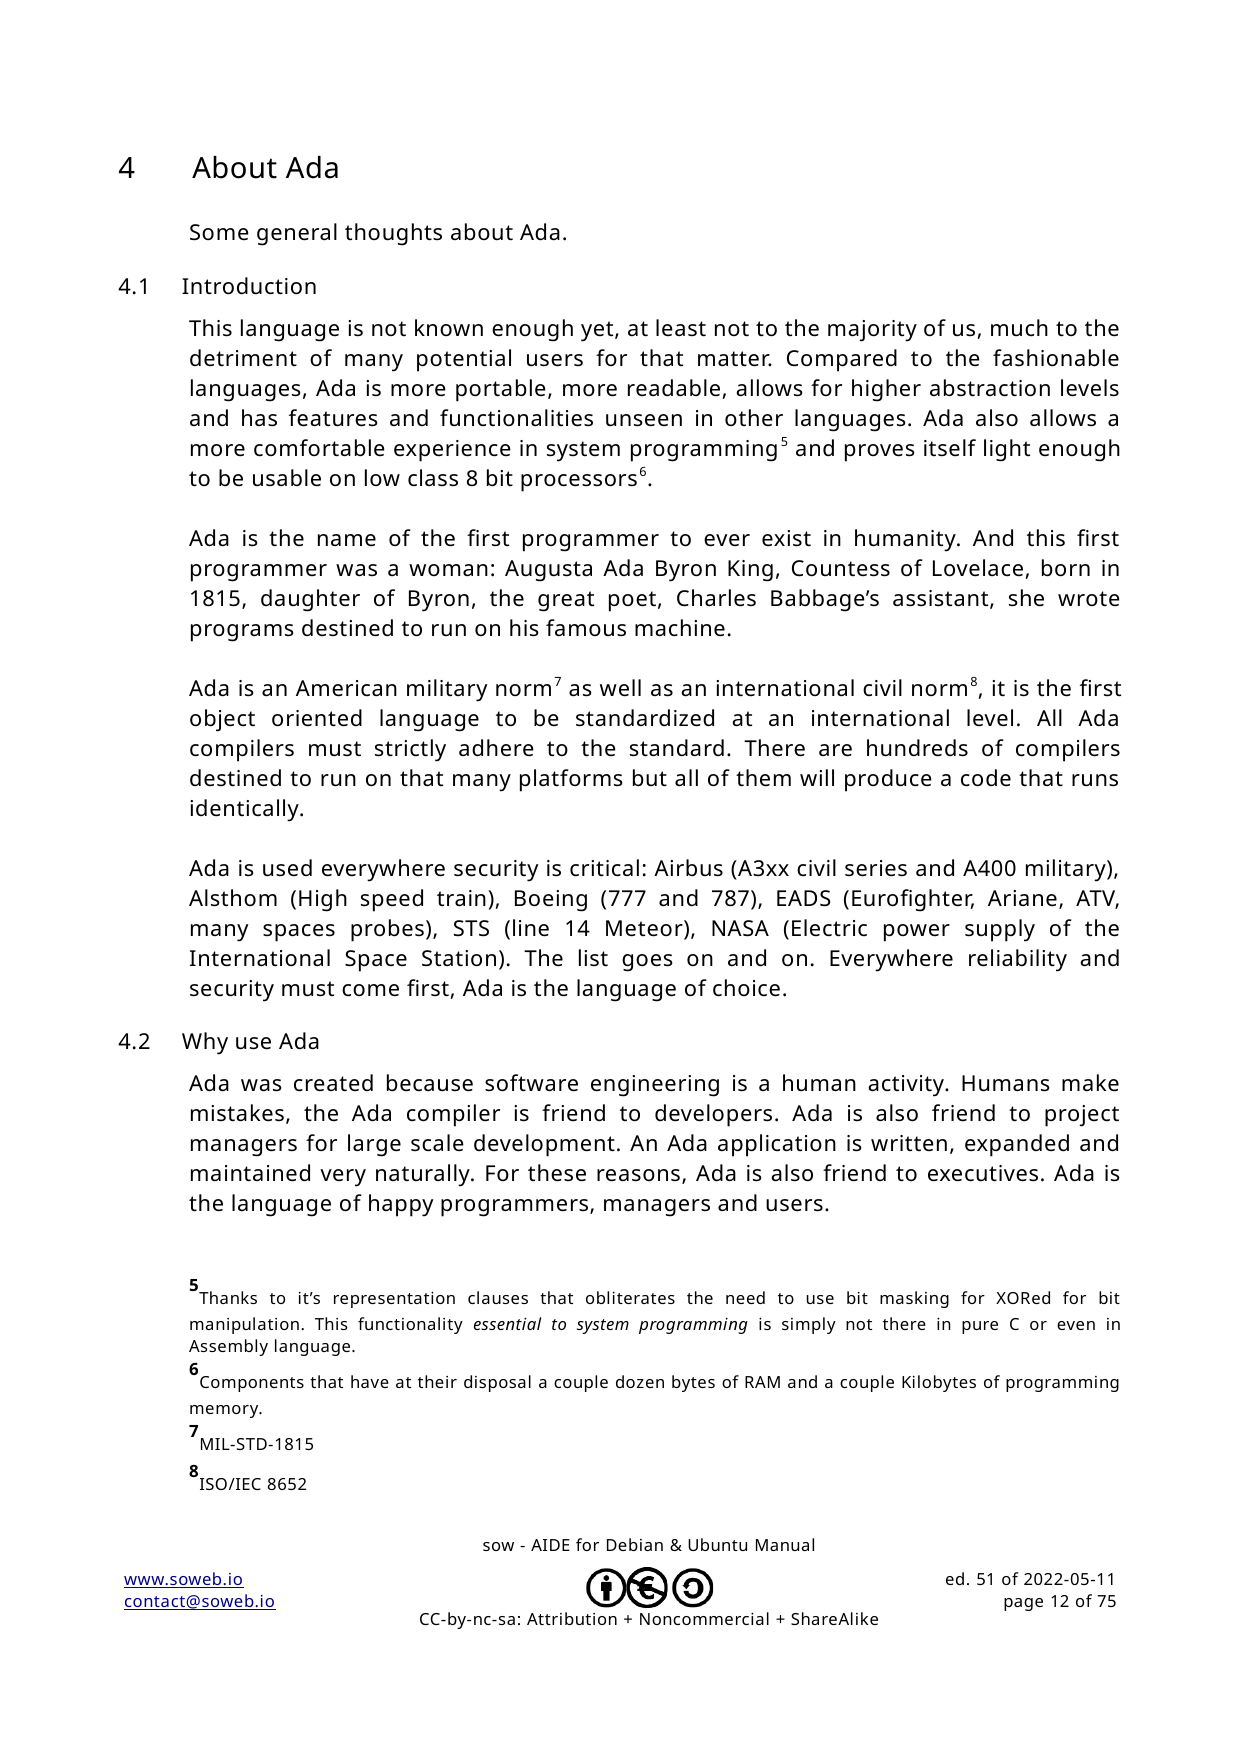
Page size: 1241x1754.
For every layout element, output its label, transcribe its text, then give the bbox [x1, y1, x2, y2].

text Components that have at their disposal a couple dozen bytes of RAM and a couple Kilobytes of programming memory. [189, 1358, 1122, 1420]
text MIL-STD-1815 [189, 1420, 1122, 1459]
picture [672, 1567, 714, 1608]
text Ada was created because software engineering is a human activity. Humans make mistakes, the Ada compiler is friend to developers. Ada is also friend to project managers for large scale development. An Ada application is written, expanded and maintained very naturally. For these reasons, Ada is also friend to executives. Ada is the language of happy programmers, managers and users. [189, 1068, 1122, 1218]
text This language is not known enough yet, at least not to the majority of us, much to the detriment of many potential users for that matter. Compared to the fashionable languages, Ada is more portable, more readable, allows for higher abstraction levels and has features and functionalities unseen in other languages. Ada also allows a more comfortable experience in system programming and proves itself light enough to be usable on low class 8 bit processors. [189, 312, 1122, 492]
subtitle Why use Ada [118, 1026, 1122, 1056]
text Ada is an American military norm as well as an international civil norm, it is the first object oriented language to be standardized at an international level. All Ada compilers must strictly adhere to the standard. There are hundreds of compilers destined to run on that many platforms but all of them will produce a code that runs identically. [189, 672, 1122, 822]
subtitle About Ada [118, 148, 1122, 187]
text Thanks to it’s representation clauses that obliterates the need to use bit masking for XORed for bit manipulation. This functionality essential to system programming is simply not there in pure C or even in Assembly language. [189, 1273, 1122, 1358]
text Some general thoughts about Ada. [189, 217, 1122, 247]
text Ada is used everywhere security is critical: Airbus (A3xx civil series and A400 military), Alsthom (High speed train), Boeing (777 and 787), EADS (Eurofighter, Ariane, ATV, many spaces probes), STS (line 14 Meteor), NASA (Electric power supply of the International Space Station). The list goes on and on. Everywhere reliability and security must come first, Ada is the language of choice. [189, 852, 1122, 1002]
text ISO/IEC 8652 [189, 1459, 1122, 1499]
subtitle Introduction [118, 271, 1122, 301]
text Ada is the name of the first programmer to ever exist in humanity. And this first programmer was a woman: Augusta Ada Byron King, Countess of Lovelace, born in 1815, daughter of Byron, the great poet, Charles Babbage’s assistant, she wrote programs destined to run on his famous machine. [189, 522, 1122, 642]
picture [585, 1567, 668, 1608]
